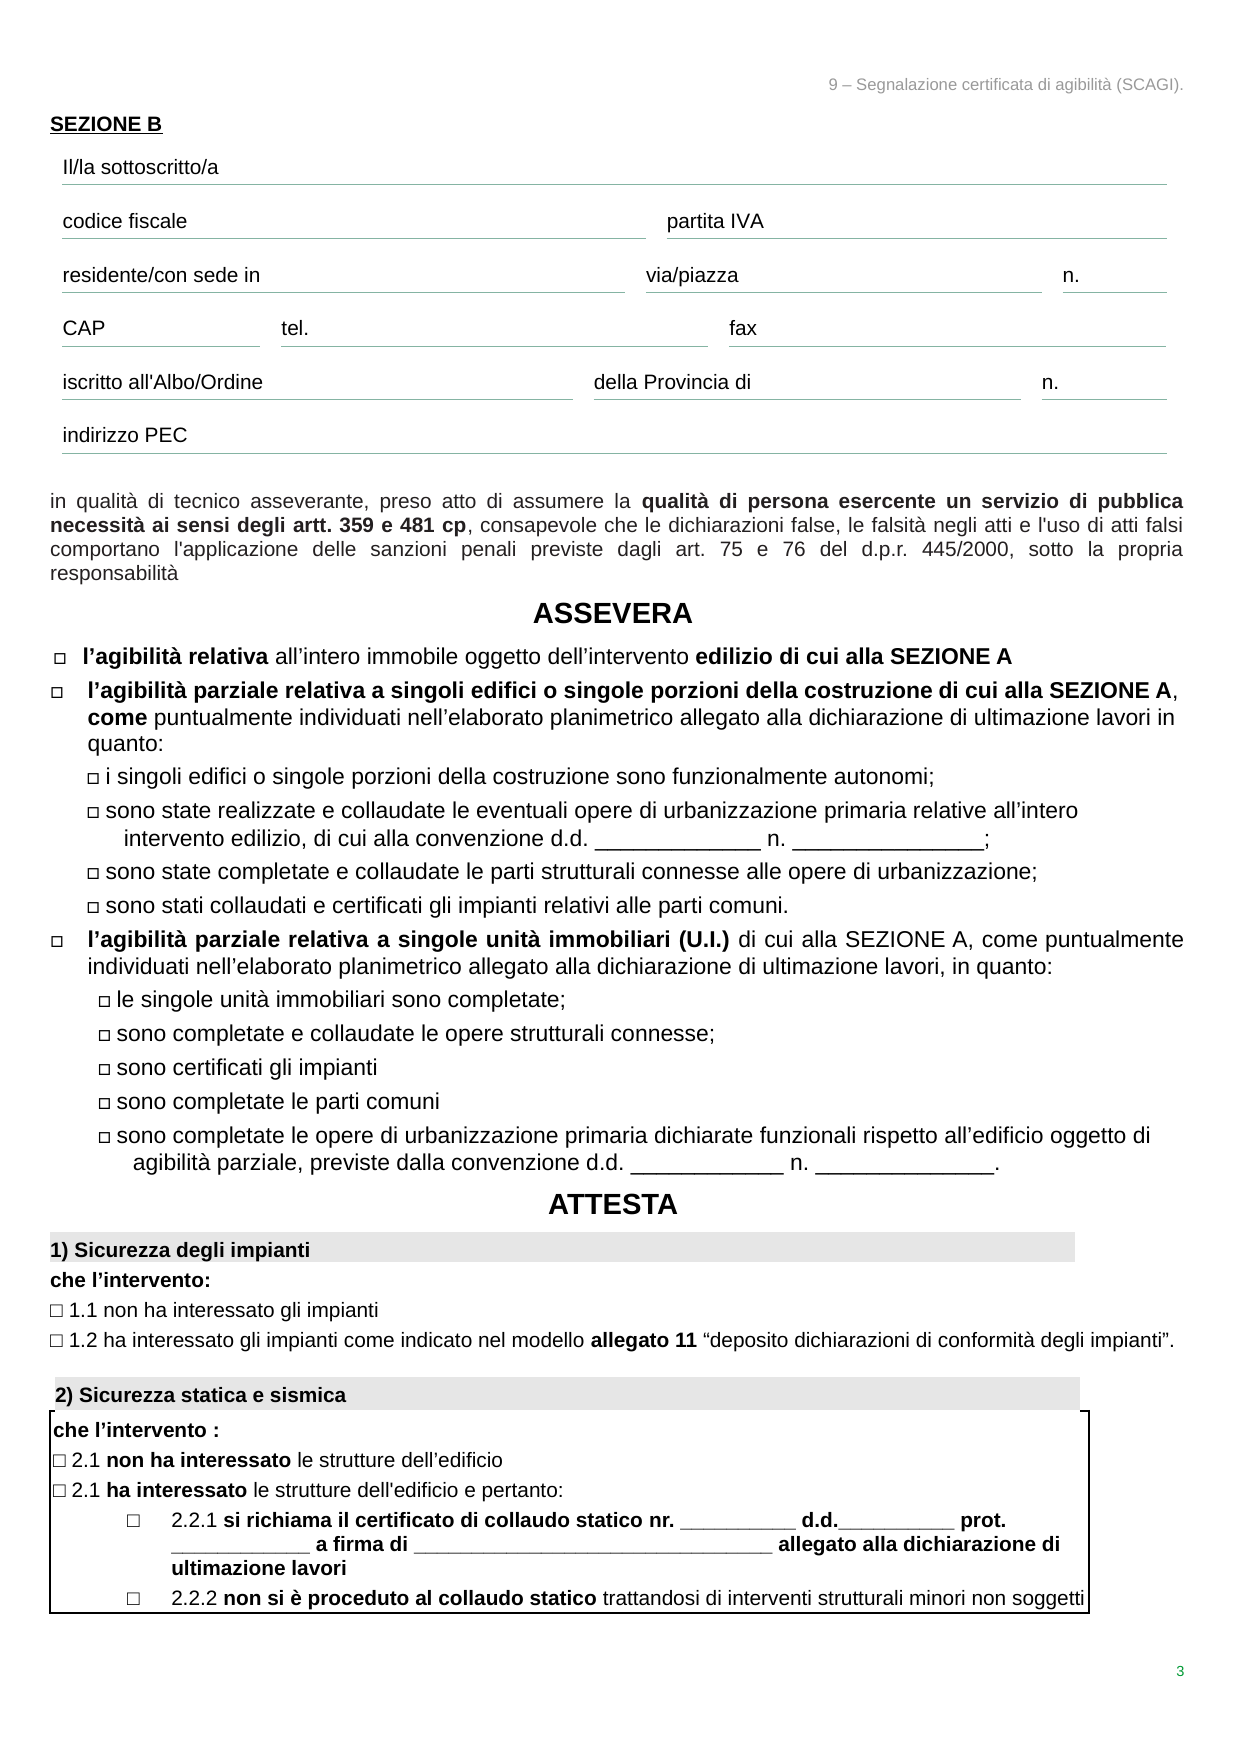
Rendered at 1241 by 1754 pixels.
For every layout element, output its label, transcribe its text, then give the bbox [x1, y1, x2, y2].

text □ sono completate e collaudate le opere strutturali connesse; [97, 1019, 1184, 1047]
text □ 1.2 ha interessato gli impianti come indicato nel modello allegato 11 “deposito dichiarazioni di conformità degli impianti”. [50, 1328, 1184, 1352]
text □ sono state completate e collaudate le parti strutturali connesse alle opere di urbanizzazione; [86, 857, 1184, 885]
text Il/la sottoscritto/a [62, 155, 1186, 179]
text □ sono certificati gli impianti [97, 1053, 1184, 1081]
text codice fiscale partita IVA [62, 209, 1186, 233]
text ATTESTA [50, 1187, 1184, 1221]
table_header [1080, 1377, 1089, 1410]
text SEZIONE B [50, 112, 1184, 136]
table_header 1) Sicurezza degli impianti [50, 1232, 1075, 1262]
text □ sono completate le opere di urbanizzazione primaria dichiarate funzionali rispetto all’edificio oggetto di agibilità parziale, previste dalla convenzione d.d. ____________ n. ______________. [97, 1121, 1184, 1175]
text □ sono state realizzate e collaudate le eventuali opere di urbanizzazione primaria relative all’intero intervento edilizio, di cui alla convenzione d.d. _____________ n. _______________; [86, 796, 1184, 851]
text indirizzo PEC [62, 423, 1186, 447]
text □ sono completate le parti comuni [97, 1087, 1184, 1115]
table_header [50, 1377, 55, 1410]
text in qualità di tecnico asseverante, preso atto di assumere la qualità di persona esercente un servizio di pubblica necessità ai sensi degli artt. 359 e 481 cp, consapevole che le dichiarazioni false, le falsità negli atti e l'uso di atti falsi comportano l'applicazione delle sanzioni penali previste dagli art. 75 e 76 del d.p.r. 445/2000, sotto la propria responsabilità [50, 489, 1184, 585]
table_header 2) Sicurezza statica e sismica [55, 1377, 1080, 1410]
text □ l’agibilità parziale relativa a singole unità immobiliari (U.I.) di cui alla SEZIONE A, come puntualmente individuati nell’elaborato planimetrico allegato alla dichiarazione di ultimazione lavori, in quanto: [50, 925, 1184, 979]
table_cell che l’intervento : □ 2.1 non ha interessato le strutture dell’edificio □ 2.1 ha interessato le strutture dell'edificio e pertanto: □ 2.2.1 si richiama il certificato di collaudo statico nr. __________ d.d.__________ prot. ____________ a firma di _______________________________ allegato alla dichiarazione di ultimazione lavori □ 2.2.2 non si è proceduto al collaudo statico trattandosi di interventi strutturali minori non soggetti [51, 1410, 1088, 1612]
text ASSEVERA [50, 597, 1184, 630]
text □ l’agibilità parziale relativa a singoli edifici o singole porzioni della costruzione di cui alla SEZIONE A, come puntualmente individuati nell’elaborato planimetrico allegato alla dichiarazione di ultimazione lavori in quanto: [50, 676, 1184, 757]
text residente/con sede in via/piazza n. [62, 263, 1186, 287]
text □ l’agibilità relativa all’intero immobile oggetto dell’intervento edilizio di cui alla SEZIONE A [53, 642, 1184, 670]
text □ 1.1 non ha interessato gli impianti [50, 1298, 1184, 1322]
text □ i singoli edifici o singole porzioni della costruzione sono funzionalmente autonomi; [86, 762, 1184, 791]
text che l’intervento: [50, 1268, 1184, 1292]
text □ le singole unità immobiliari sono completate; [97, 985, 1184, 1013]
text □ sono stati collaudati e certificati gli impianti relativi alle parti comuni. [86, 891, 1184, 919]
text CAP tel. fax [62, 316, 1186, 340]
text iscritto all'Albo/Ordine della Provincia di n. [62, 370, 1186, 394]
